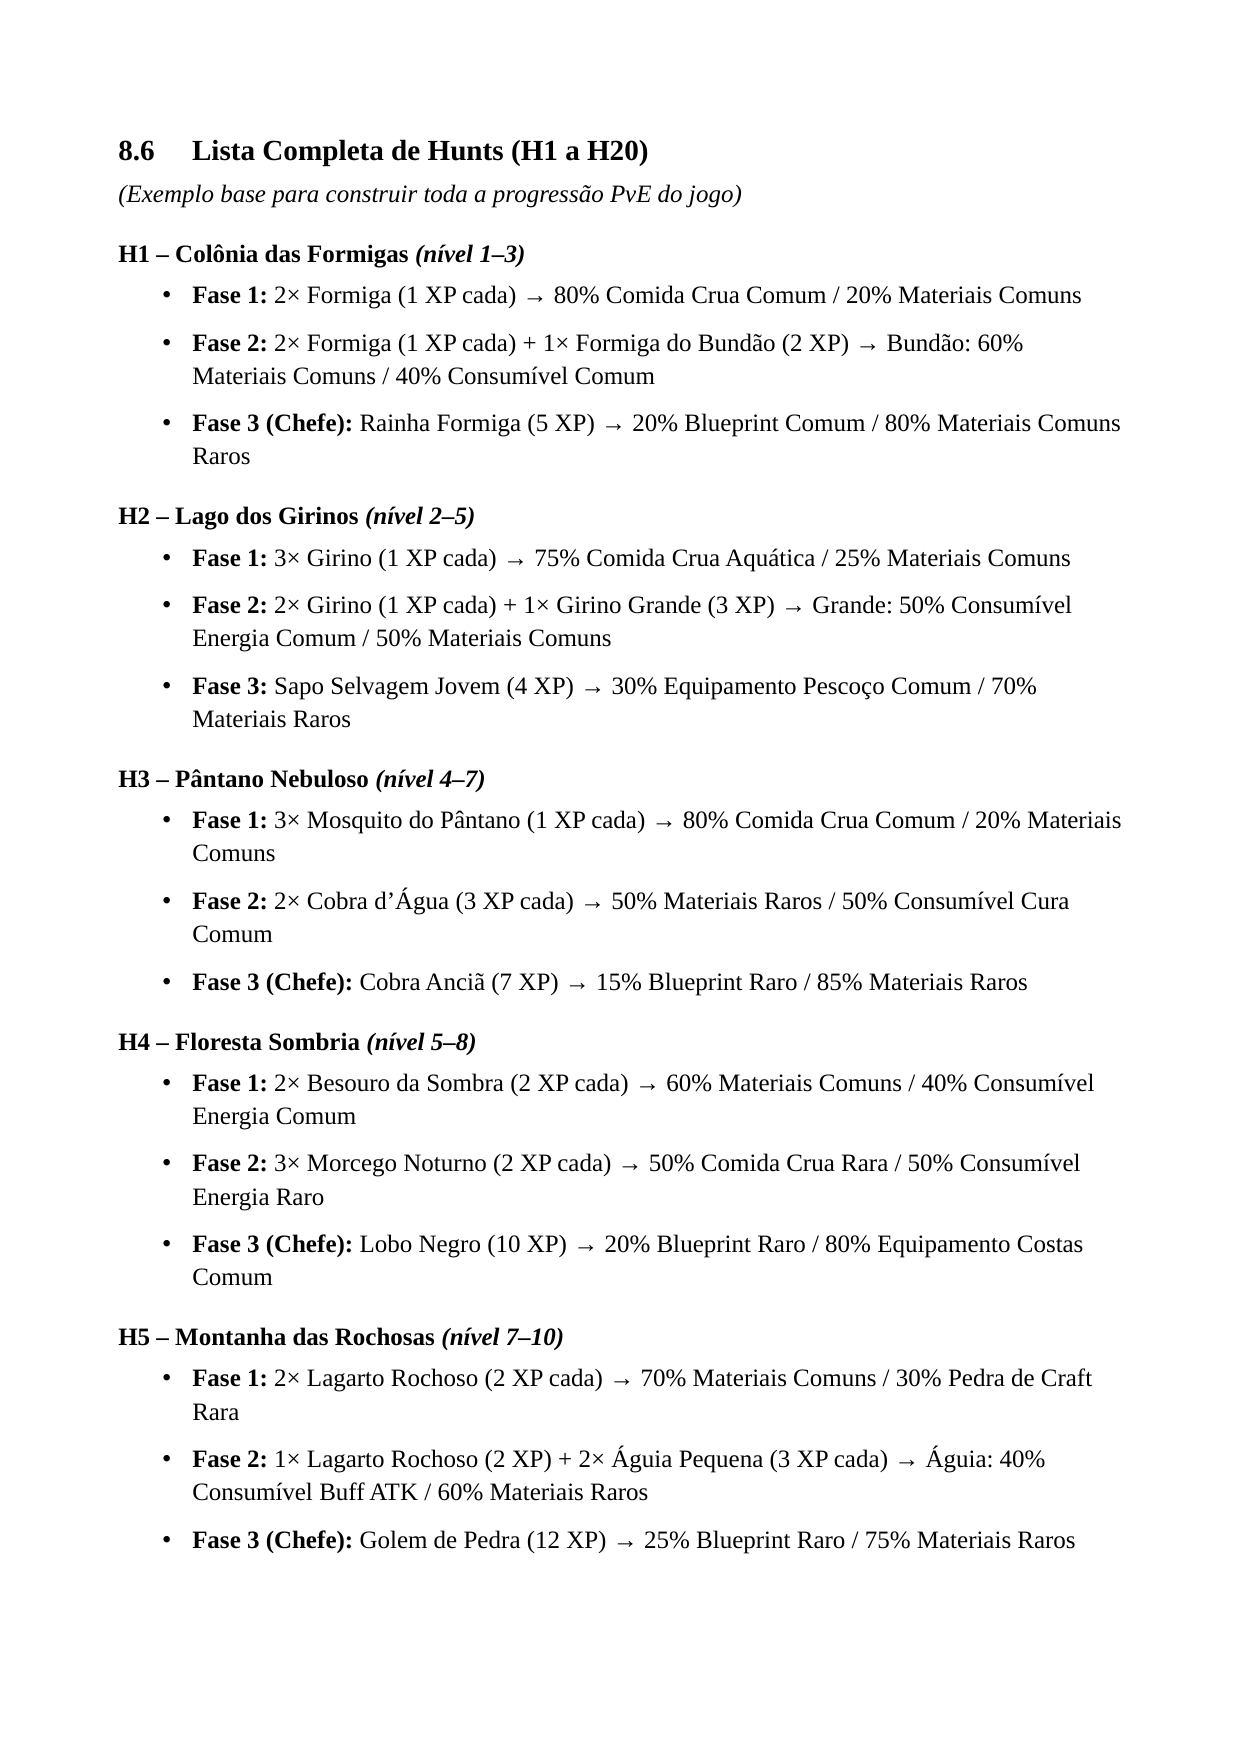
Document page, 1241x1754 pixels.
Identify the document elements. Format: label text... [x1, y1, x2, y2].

list Fase 2: 3× Morcego Noturno (2 XP cada) → 50% Comida Crua Rara / 50% Consumível Energia Raro [162, 1148, 1122, 1210]
list Fase 2: 2× Girino (1 XP cada) + 1× Girino Grande (3 XP) → Grande: 50% Consumível Energia Comum / 50% Materiais Comuns [162, 590, 1122, 652]
subtitle H4 – Floresta Sombria (nível 5–8) [118, 1027, 1122, 1055]
subtitle H2 – Lago dos Girinos (nível 2–5) [118, 501, 1122, 530]
list Fase 2: 2× Cobra d’Água (3 XP cada) → 50% Materiais Raros / 50% Consumível Cura Comum [162, 886, 1122, 948]
list Fase 1: 3× Girino (1 XP cada) → 75% Comida Crua Aquática / 25% Materiais Comuns [162, 543, 1122, 571]
list Fase 3 (Chefe): Rainha Formiga (5 XP) → 20% Blueprint Comum / 80% Materiais Comuns Raros [162, 408, 1122, 470]
list Fase 2: 2× Formiga (1 XP cada) + 1× Formiga do Bundão (2 XP) → Bundão: 60% Materiais Comuns / 40% Consumível Comum [162, 328, 1122, 389]
subtitle 8.6 📜 Lista Completa de Hunts (H1 a H20) [118, 133, 1122, 166]
text (Exemplo base para construir toda a progressão PvE do jogo) [118, 179, 1122, 207]
list Fase 1: 2× Lagarto Rochoso (2 XP cada) → 70% Materiais Comuns / 30% Pedra de Craft Rara [162, 1363, 1122, 1425]
list Fase 1: 3× Mosquito do Pântano (1 XP cada) → 80% Comida Crua Comum / 20% Materiais Comuns [162, 805, 1122, 867]
list Fase 1: 2× Formiga (1 XP cada) → 80% Comida Crua Comum / 20% Materiais Comuns [162, 280, 1122, 309]
list Fase 2: 1× Lagarto Rochoso (2 XP) + 2× Águia Pequena (3 XP cada) → Águia: 40% Consumível Buff ATK / 60% Materiais Raros [162, 1444, 1122, 1506]
list Fase 3: Sapo Selvagem Jovem (4 XP) → 30% Equipamento Pescoço Comum / 70% Materiais Raros [162, 671, 1122, 733]
subtitle H5 – Montanha das Rochosas (nível 7–10) [118, 1322, 1122, 1351]
subtitle H3 – Pântano Nebuloso (nível 4–7) [118, 764, 1122, 793]
list Fase 3 (Chefe): Lobo Negro (10 XP) → 20% Blueprint Raro / 80% Equipamento Costas Comum [162, 1229, 1122, 1291]
list Fase 3 (Chefe): Cobra Anciã (7 XP) → 15% Blueprint Raro / 85% Materiais Raros [162, 967, 1122, 995]
list Fase 3 (Chefe): Golem de Pedra (12 XP) → 25% Blueprint Raro / 75% Materiais Raros [162, 1525, 1122, 1553]
list Fase 1: 2× Besouro da Sombra (2 XP cada) → 60% Materiais Comuns / 40% Consumível Energia Comum [162, 1068, 1122, 1130]
subtitle H1 – Colônia das Formigas (nível 1–3) [118, 239, 1122, 268]
